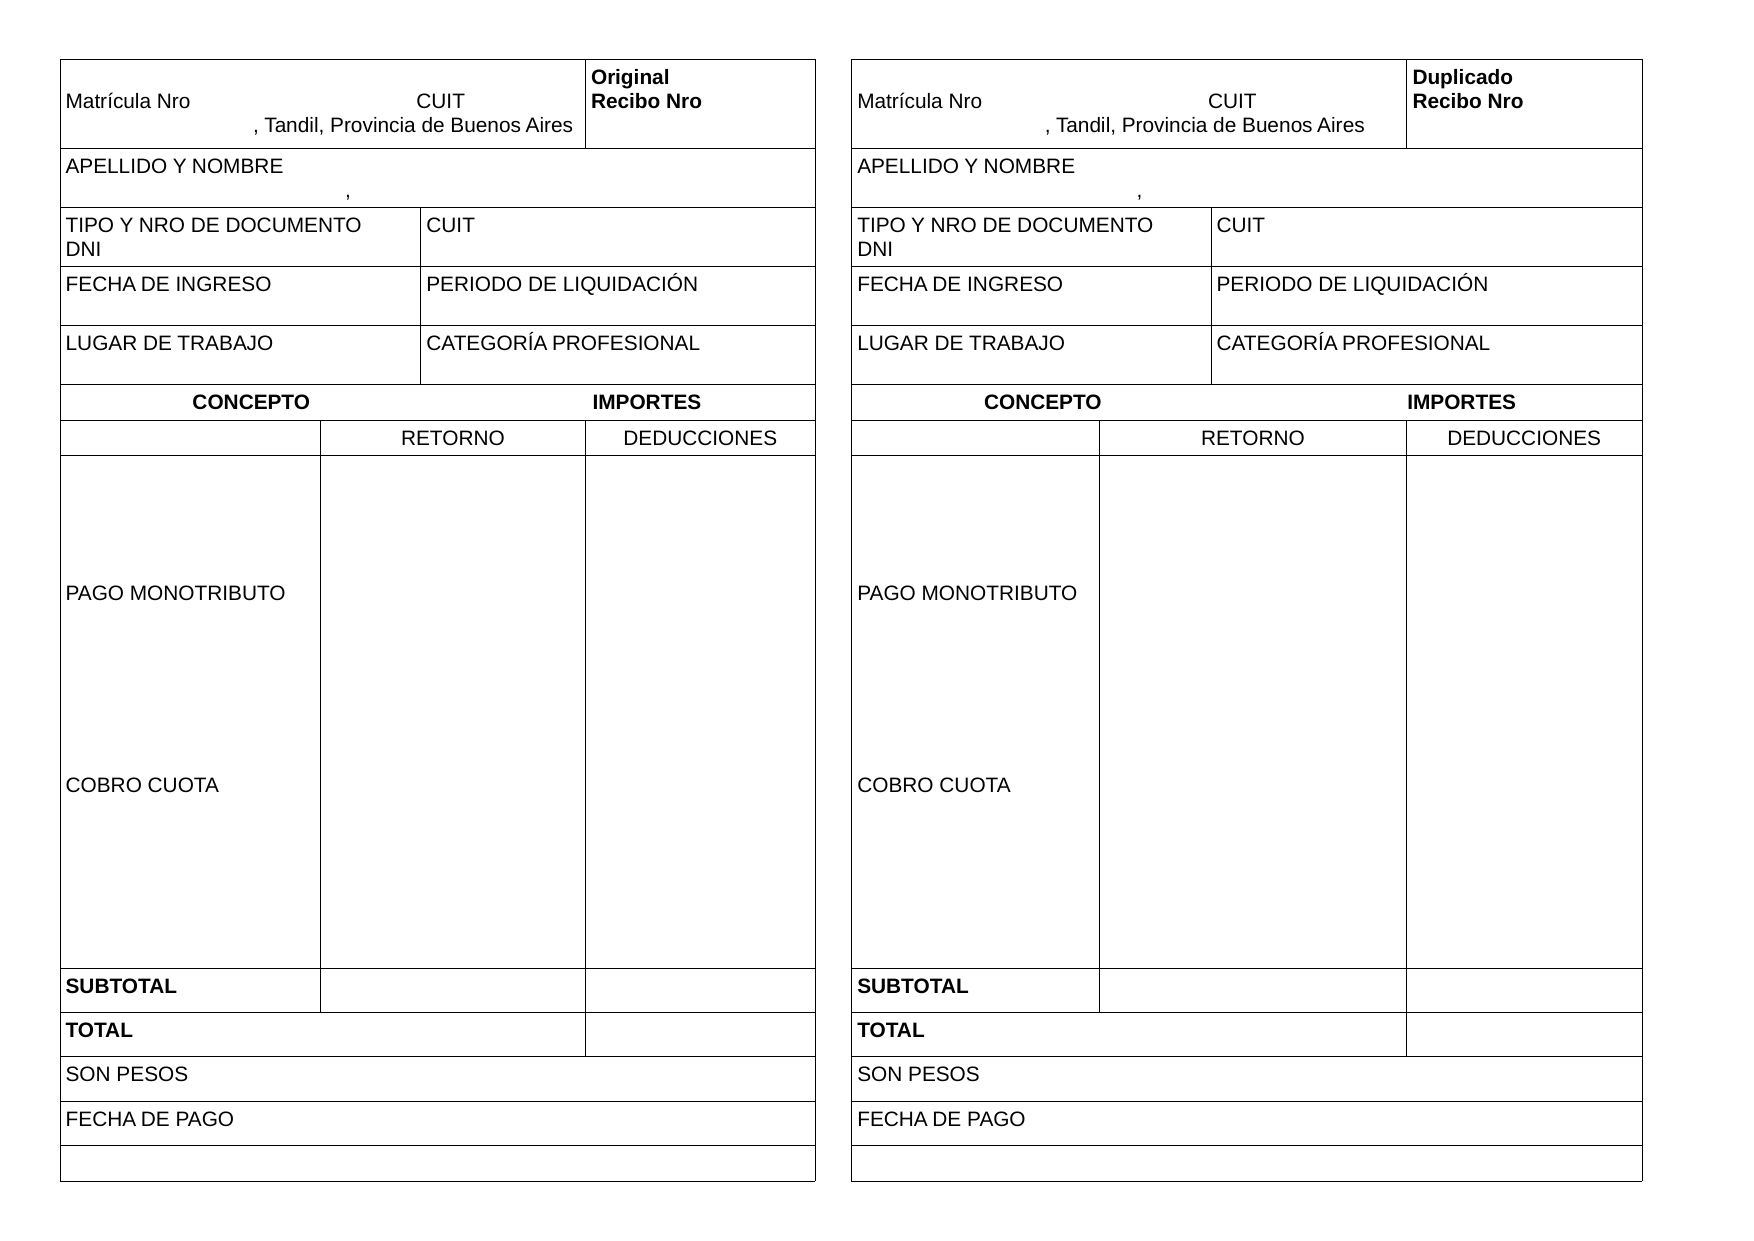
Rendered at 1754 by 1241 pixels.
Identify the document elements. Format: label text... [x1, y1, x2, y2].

table_cell CONCEPTO IMPORTES [61, 385, 815, 420]
table_cell <formatLang(recibo.amount+recibo.valor_monotributo, recibo.party.lang, currency=recibo.currency)> [321, 969, 585, 1012]
table_cell [816, 455, 851, 968]
table_cell APELLIDO Y NOMBRE <recibo.partner.last_name>, <recibo.partner.first_name> [852, 149, 1642, 207]
table_header <company_name> Matrícula Nro <company_matricula> CUIT <vat_number> <company_adress>, Tandil, Provincia de Buenos Aires [852, 60, 1406, 148]
table_cell FECHA DE INGRESO <recibo.partner.incorporation_date> [61, 267, 420, 325]
table_cell [816, 1012, 851, 1056]
table_cell <formatLang(recibo.amount, recibo.party.lang, currency=recibo.currency)> <if test="recibo.pago_monotributo"> <formatLang(recibo.valor_monotributo,recibo.party.lang, currency=recibo.currency)></if> [1100, 456, 1406, 968]
table_cell <concepto_liquidado> <if test="recibo.pago_monotributo"> PAGO MONOTRIBUTO <recibo.mes_monotributo> </if> <if test="recibo.cobro_cuota"> COBRO CUOTA <recibo.mes_cuota> </if> </for> </for> </if> [61, 456, 320, 968]
table_cell [816, 207, 851, 266]
table_cell <responsable_administrativo> Responsable Administrativo [61, 1146, 815, 1181]
table_cell CUIT <recibo.partner.party.vat_number> [421, 208, 815, 266]
table_cell RETORNO [1100, 421, 1406, 455]
table_cell CONCEPTO IMPORTES [852, 385, 1642, 420]
table_cell <formatLang(recibo.total, recibo.party.lang, currency=recibo.currency)> [1407, 1013, 1642, 1056]
table_cell [852, 421, 1099, 455]
table_cell [816, 1056, 851, 1101]
table_cell <if test="recibo.cobro_cuota"><formatLang(recibo.valor_cuota,recibo.party.lang, currency=recibo.currency)></if> [586, 456, 815, 968]
table_cell <recibo.partner.last_name>, <recibo.partner.first_name> [852, 1146, 1642, 1181]
table_cell LUGAR DE TRABAJO <recibo.partner.lugar_de_trabajo> [61, 326, 420, 384]
table_cell SUBTOTAL [61, 969, 320, 1012]
table_cell TOTAL [61, 1013, 585, 1056]
table_cell [816, 968, 851, 1012]
table_cell <concepto_liquidado> <if test="recibo.pago_monotributo"> PAGO MONOTRIBUTO <recibo.mes_monotributo> </if> <if test="recibo.cobro_cuota"> COBRO CUOTA <recibo.mes_cuota> </if> </if> [852, 456, 1099, 968]
table_cell <formatLang(recibo.valor_cuota, recibo.party.lang, currency=recibo.currency)> [586, 969, 815, 1012]
table_cell RETORNO [321, 421, 585, 455]
table_cell <formatLang(recibo.valor_cuota, recibo.party.lang, currency=recibo.currency)> [1407, 969, 1642, 1012]
table_cell TIPO Y NRO DE DOCUMENTO DNI <recibo.partner.dni> [61, 208, 420, 266]
table_cell PERIODO DE LIQUIDACIÓN <recibo.periodo_liquidado> [1212, 267, 1642, 325]
table_cell FECHA DE PAGO <fecha_pago> [852, 1102, 1642, 1145]
table_cell PERIODO DE LIQUIDACIÓN <recibo.periodo_liquidado> [421, 267, 815, 325]
table_header Original Recibo Nro <recibo.number> [586, 60, 815, 148]
table_header [816, 59, 851, 148]
table_cell CATEGORÍA PROFESIONAL <recibo.partner.categoria_profesional> [421, 326, 815, 384]
table_cell [816, 266, 851, 325]
table_cell TIPO Y NRO DE DOCUMENTO DNI <recibo.partner.dni> [852, 208, 1211, 266]
table_cell LUGAR DE TRABAJO <recibo.partner.lugar_de_trabajo> [852, 326, 1211, 384]
table_header Duplicado Recibo Nro <recibo.number> [1407, 60, 1642, 148]
table_cell [61, 421, 320, 455]
table_cell FECHA DE INGRESO <recibo.partner.incorporation_date> [852, 267, 1211, 325]
table_cell CATEGORÍA PROFESIONAL <recibo.partner.categoria_profesional> [1212, 326, 1642, 384]
table_cell <if test="recibo.cobro_cuota"><formatLang(recibo.valor_cuota,recibo.party.lang, currency=recibo.currency)></if> [1407, 456, 1642, 968]
table_cell SON PESOS <recibo.total_en_letras> [852, 1057, 1642, 1101]
table_cell SON PESOS <recibo.total_en_letras> [61, 1057, 815, 1101]
table_cell FECHA DE PAGO <fecha_pago> [61, 1102, 815, 1145]
table_cell <formatLang(recibo.total, recibo.party.lang, currency=recibo.currency)> [586, 1013, 815, 1056]
table_cell [816, 148, 851, 207]
table_cell TOTAL [852, 1013, 1406, 1056]
table_cell DEDUCCIONES [1407, 421, 1642, 455]
table_cell [816, 325, 851, 384]
table_cell [816, 1101, 851, 1145]
table_cell CUIT <recibo.partner.party.vat_number> [1212, 208, 1642, 266]
table_cell <formatLang(recibo.amount, recibo.party.lang, currency=recibo.currency)> <if test="recibo.pago_monotributo"> <formatLang(recibo.valor_monotributo,recibo.party.lang, currency=recibo.currency)></if> [321, 456, 585, 968]
table_cell [816, 420, 851, 455]
table_cell DEDUCCIONES [586, 421, 815, 455]
table_cell [816, 1145, 851, 1181]
table_cell <formatLang(recibo.amount+recibo.valor_monotributo, recibo.party.lang, currency=recibo.currency)> [1100, 969, 1406, 1012]
table_header <company_name> Matrícula Nro <company_matricula> CUIT <vat_number> <company_adress>, Tandil, Provincia de Buenos Aires [61, 60, 585, 148]
table_cell SUBTOTAL [852, 969, 1099, 1012]
table_cell [816, 384, 851, 420]
table_cell APELLIDO Y NOMBRE <recibo.partner.last_name>, <recibo.partner.first_name> [61, 149, 815, 207]
